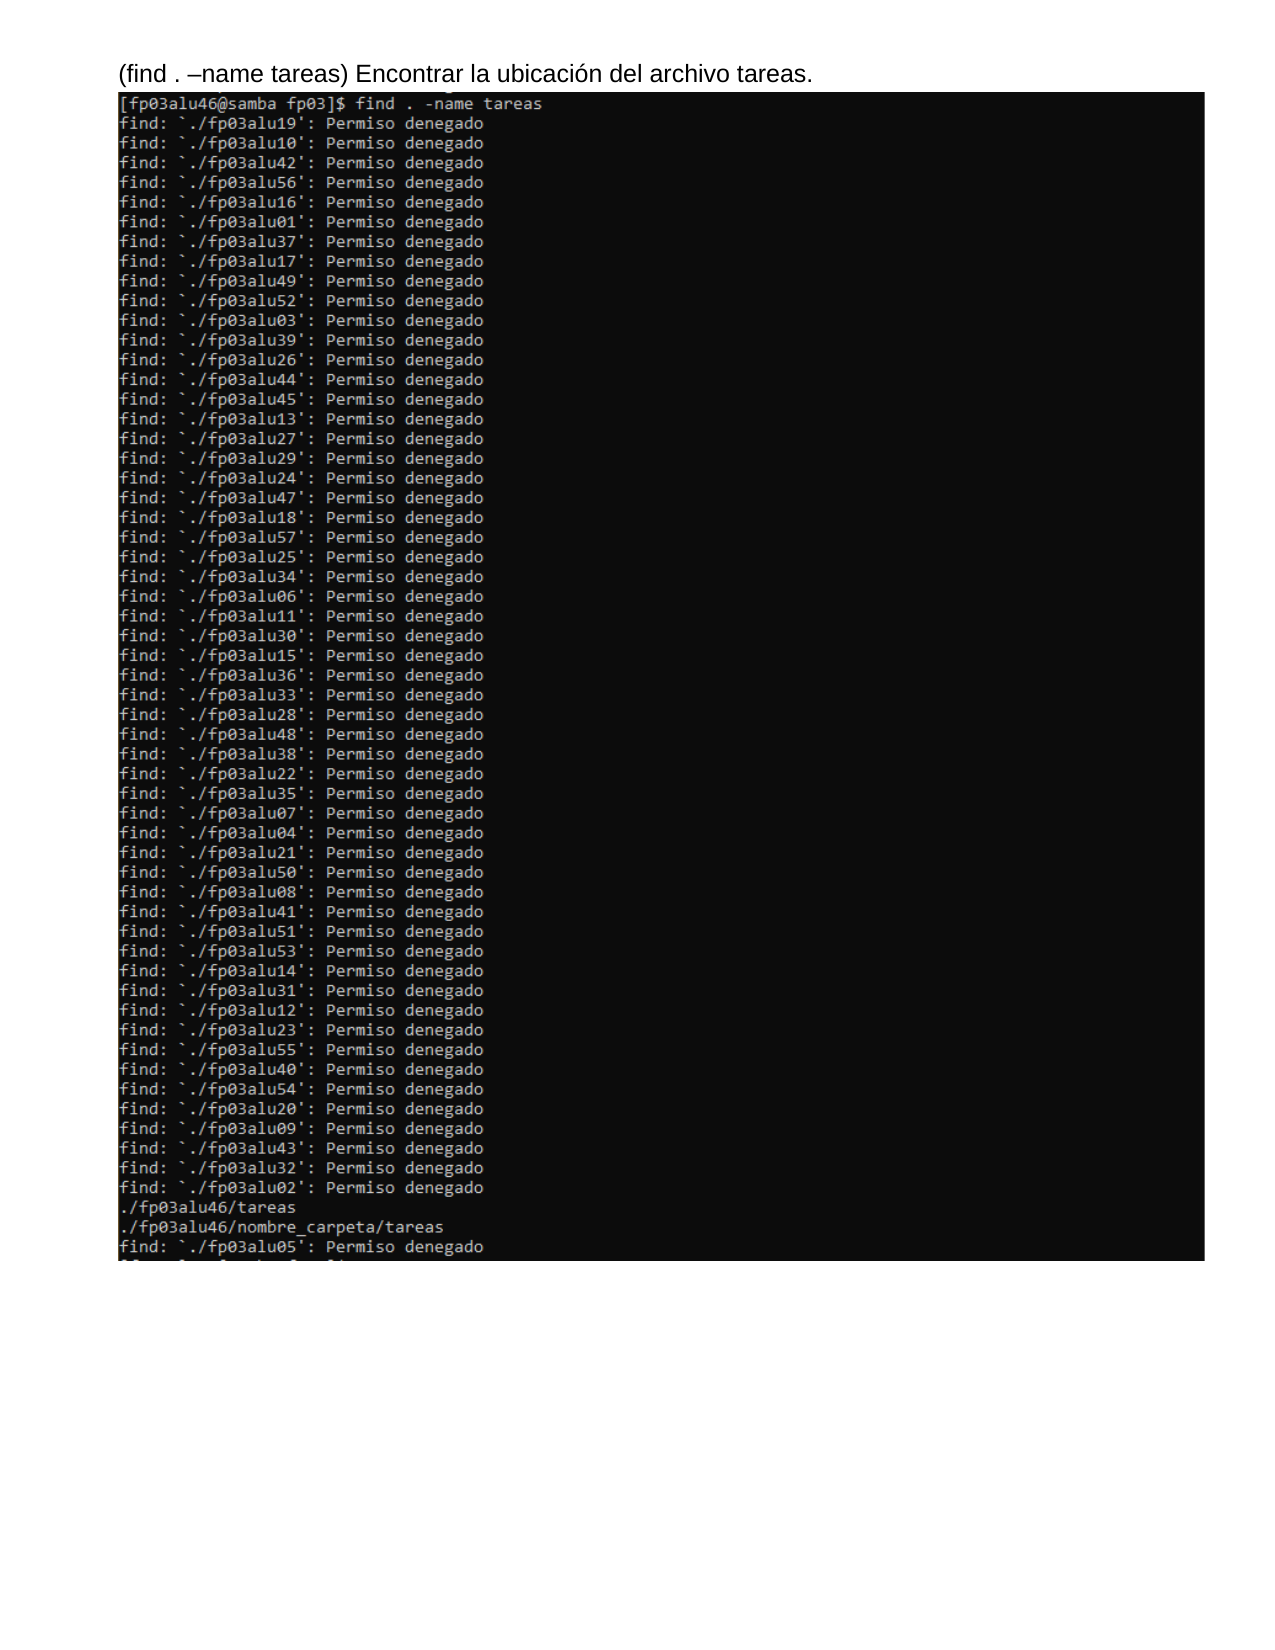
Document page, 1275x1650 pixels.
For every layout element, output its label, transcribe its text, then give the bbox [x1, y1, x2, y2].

text (find . –name tareas) Encontrar la ubicación del archivo tareas. [118, 59, 1205, 88]
